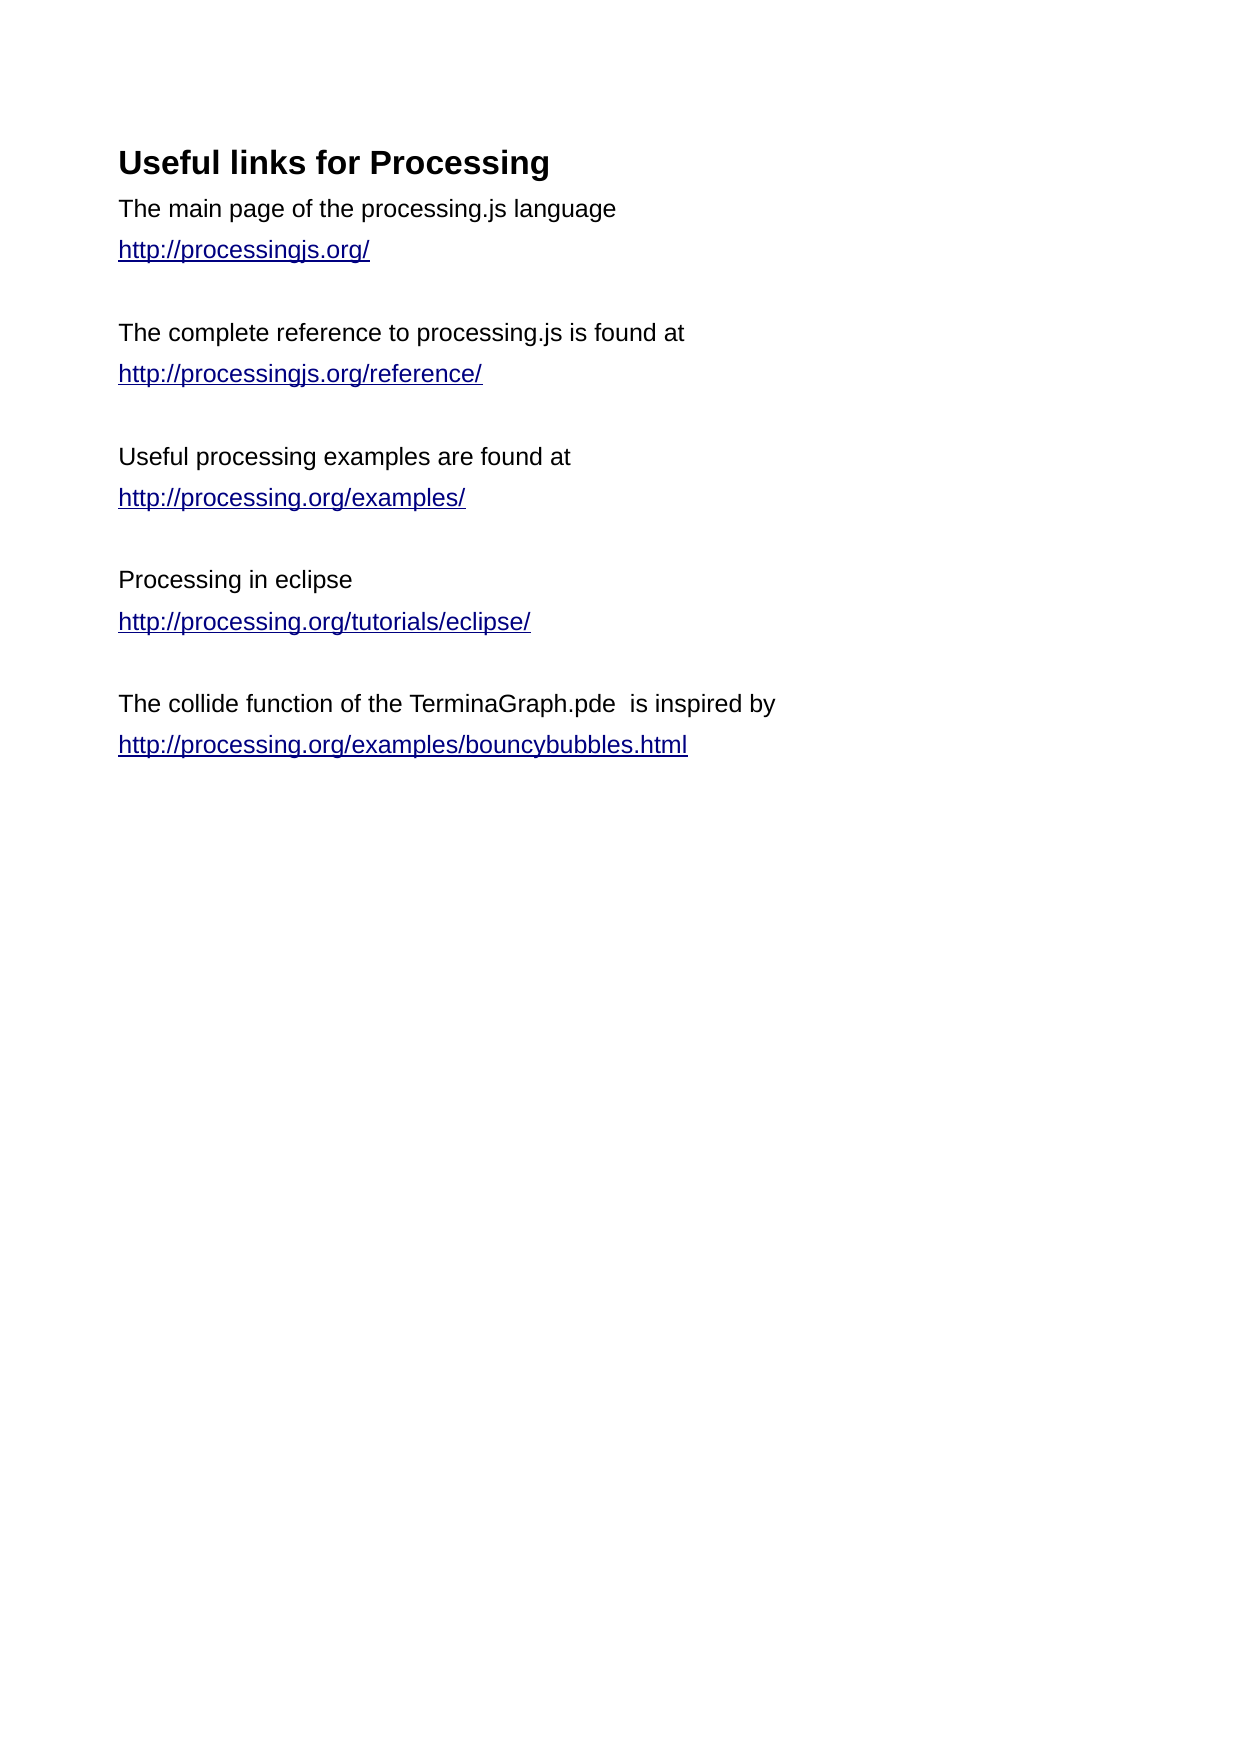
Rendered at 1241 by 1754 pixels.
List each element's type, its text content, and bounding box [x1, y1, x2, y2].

subtitle http://processing.org/tutorials/eclipse/ [118, 607, 1122, 636]
subtitle The complete reference to processing.js is found at [118, 318, 1122, 347]
subtitle Useful links for Processing [118, 143, 1122, 182]
subtitle Processing in eclipse [118, 566, 1122, 594]
subtitle Useful processing examples are found at [118, 442, 1122, 471]
subtitle http://processingjs.org/reference/ [118, 359, 1122, 388]
subtitle http://processing.org/examples/ [118, 483, 1122, 512]
subtitle http://processing.org/examples/bouncybubbles.html [118, 731, 1122, 759]
subtitle The collide function of the TerminaGraph.pde is inspired by [118, 689, 1122, 718]
subtitle http://processingjs.org/ [118, 236, 1122, 264]
subtitle The main page of the processing.js language [118, 194, 1122, 223]
